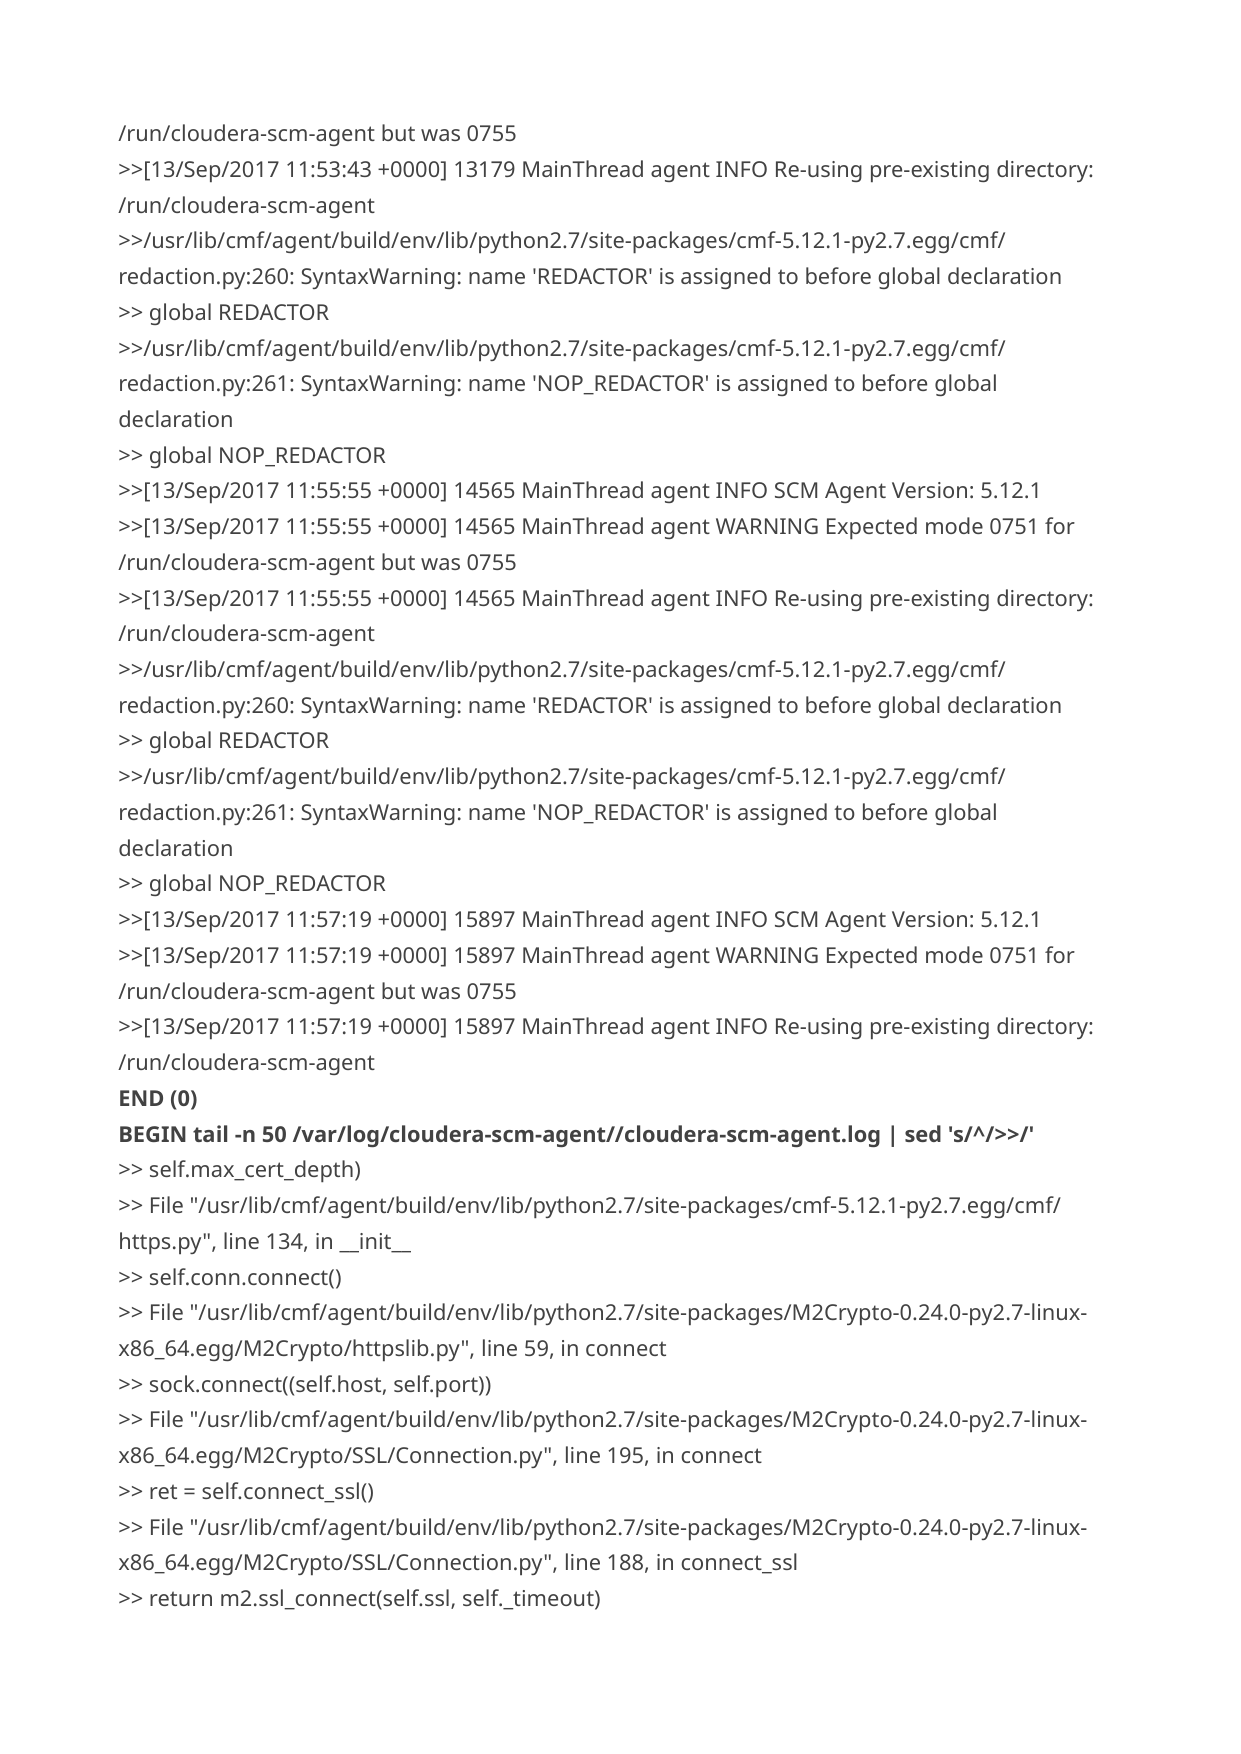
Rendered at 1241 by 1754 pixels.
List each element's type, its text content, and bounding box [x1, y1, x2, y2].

text /run/cloudera-scm-agent but was 0755 >>[13/Sep/2017 11:53:43 +0000] 13179 MainThread agent INFO Re-using pre-existing directory: /run/cloudera-scm-agent >>/usr/lib/cmf/agent/build/env/lib/python2.7/site-packages/cmf-5.12.1-py2.7.egg/cmf/redaction.py:260: SyntaxWarning: name 'REDACTOR' is assigned to before global declaration >> global REDACTOR >>/usr/lib/cmf/agent/build/env/lib/python2.7/site-packages/cmf-5.12.1-py2.7.egg/cmf/redaction.py:261: SyntaxWarning: name 'NOP_REDACTOR' is assigned to before global declaration >> global NOP_REDACTOR >>[13/Sep/2017 11:55:55 +0000] 14565 MainThread agent INFO SCM Agent Version: 5.12.1 >>[13/Sep/2017 11:55:55 +0000] 14565 MainThread agent WARNING Expected mode 0751 for /run/cloudera-scm-agent but was 0755 >>[13/Sep/2017 11:55:55 +0000] 14565 MainThread agent INFO Re-using pre-existing directory: /run/cloudera-scm-agent >>/usr/lib/cmf/agent/build/env/lib/python2.7/site-packages/cmf-5.12.1-py2.7.egg/cmf/redaction.py:260: SyntaxWarning: name 'REDACTOR' is assigned to before global declaration >> global REDACTOR >>/usr/lib/cmf/agent/build/env/lib/python2.7/site-packages/cmf-5.12.1-py2.7.egg/cmf/redaction.py:261: SyntaxWarning: name 'NOP_REDACTOR' is assigned to before global declaration >> global NOP_REDACTOR >>[13/Sep/2017 11:57:19 +0000] 15897 MainThread agent INFO SCM Agent Version: 5.12.1 >>[13/Sep/2017 11:57:19 +0000] 15897 MainThread agent WARNING Expected mode 0751 for /run/cloudera-scm-agent but was 0755 >>[13/Sep/2017 11:57:19 +0000] 15897 MainThread agent INFO Re-using pre-existing directory: /run/cloudera-scm-agent END (0) BEGIN tail -n 50 /var/log/cloudera-scm-agent//cloudera-scm-agent.log | sed 's/^/>>/' >> self.max_cert_depth) >> File "/usr/lib/cmf/agent/build/env/lib/python2.7/site-packages/cmf-5.12.1-py2.7.egg/cmf/https.py", line 134, in __init__ >> self.conn.connect() >> File "/usr/lib/cmf/agent/build/env/lib/python2.7/site-packages/M2Crypto-0.24.0-py2.7-linux-x86_64.egg/M2Crypto/httpslib.py", line 59, in connect >> sock.connect((self.host, self.port)) >> File "/usr/lib/cmf/agent/build/env/lib/python2.7/site-packages/M2Crypto-0.24.0-py2.7-linux-x86_64.egg/M2Crypto/SSL/Connection.py", line 195, in connect >> ret = self.connect_ssl() >> File "/usr/lib/cmf/agent/build/env/lib/python2.7/site-packages/M2Crypto-0.24.0-py2.7-linux-x86_64.egg/M2Crypto/SSL/Connection.py", line 188, in connect_ssl >> return m2.ssl_connect(self.ssl, self._timeout) [118, 118, 1122, 1613]
